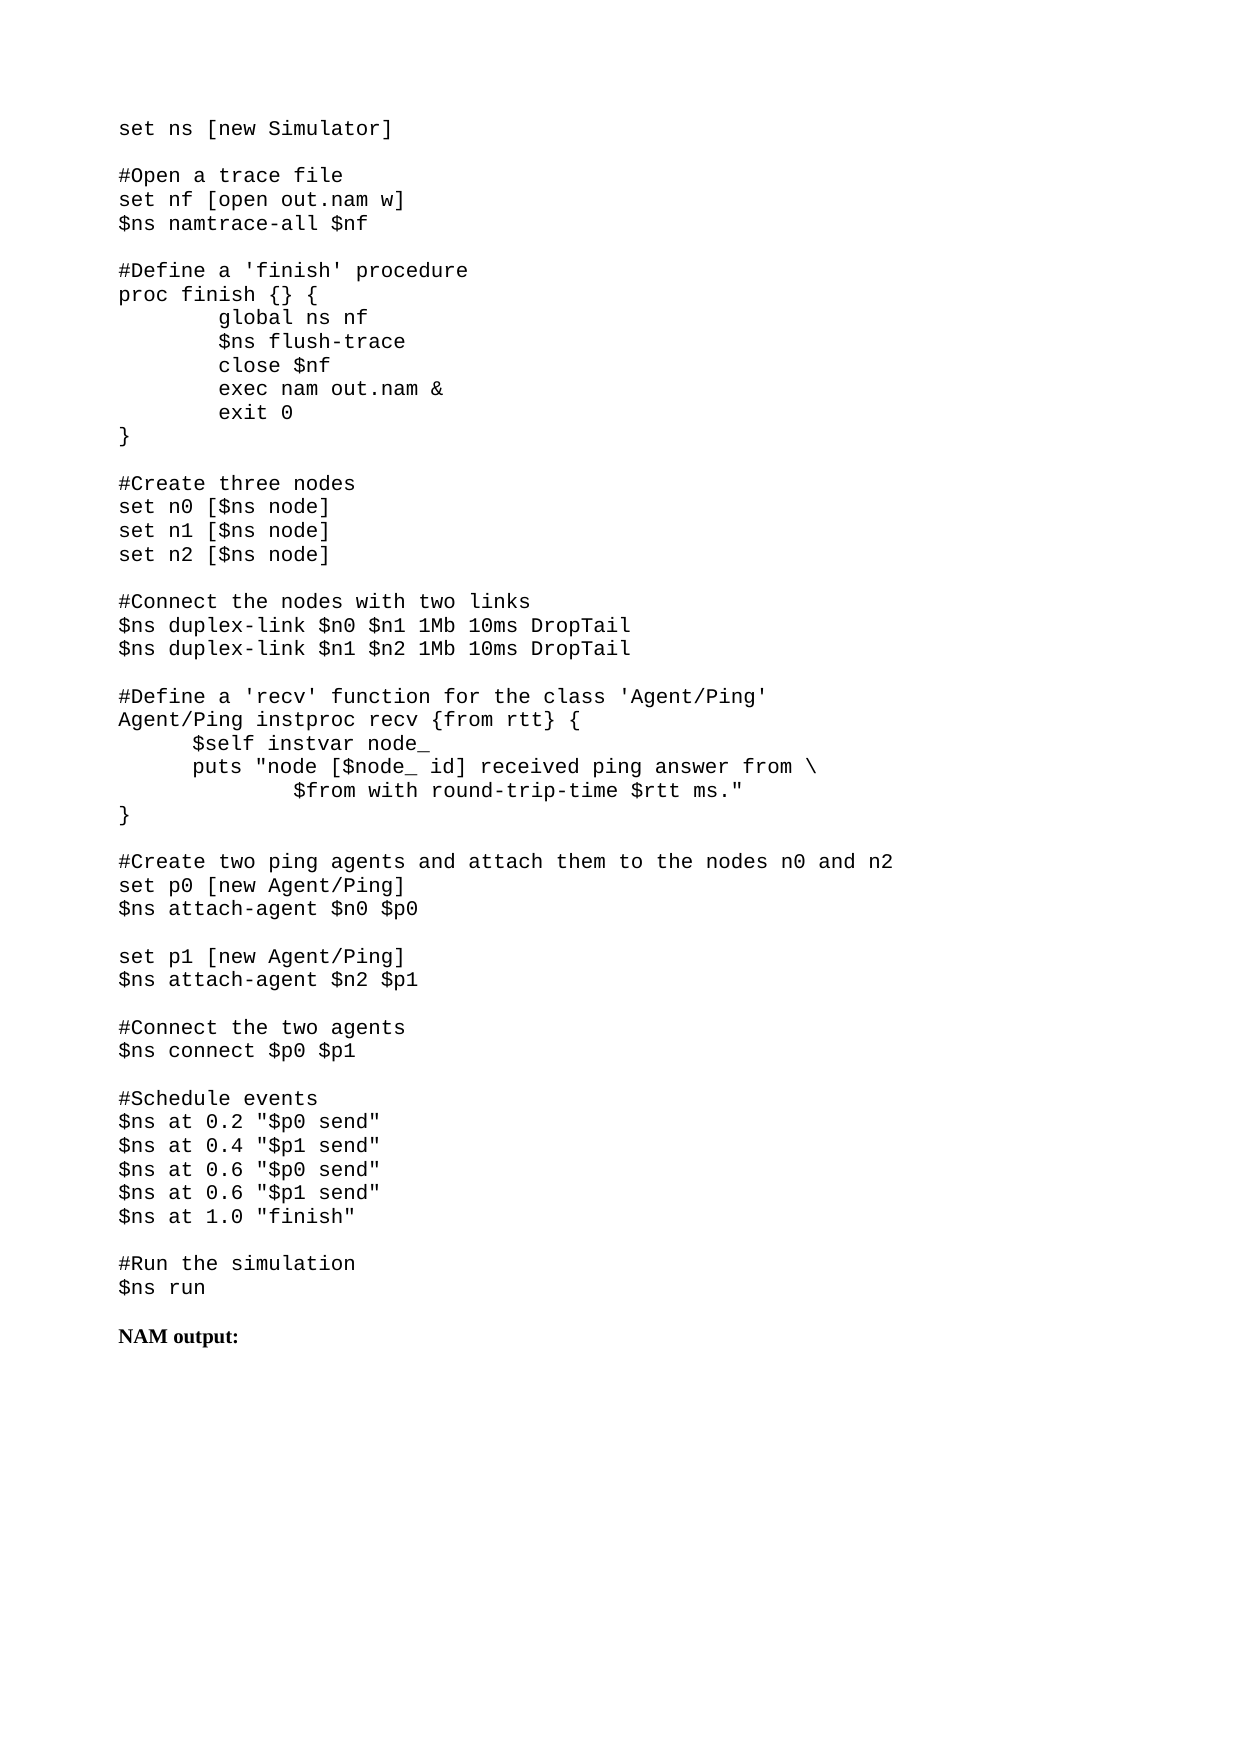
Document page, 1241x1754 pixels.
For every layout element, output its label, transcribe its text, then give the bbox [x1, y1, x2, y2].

text proc finish {} { [118, 284, 1122, 307]
text Agent/Ping instproc recv {from rtt} { [118, 709, 1122, 733]
text $ns namtrace-all $nf [118, 213, 1122, 236]
text #Define a 'finish' procedure [118, 260, 1122, 284]
text $ns run [118, 1277, 1122, 1300]
text set n1 [$ns node] [118, 520, 1122, 544]
text #Connect the two agents [118, 1017, 1122, 1040]
text $ns connect $p0 $p1 [118, 1040, 1122, 1064]
text set p1 [new Agent/Ping] [118, 946, 1122, 969]
text $ns attach-agent $n2 $p1 [118, 969, 1122, 993]
text $ns at 0.4 "$p1 send" [118, 1135, 1122, 1158]
text set n2 [$ns node] [118, 544, 1122, 567]
text #Create two ping agents and attach them to the nodes n0 and n2 [118, 851, 1122, 875]
text #Create three nodes [118, 473, 1122, 496]
text } [118, 426, 1122, 449]
text #Open a trace file [118, 165, 1122, 189]
text $ns duplex-link $n0 $n1 1Mb 10ms DropTail [118, 615, 1122, 638]
text global ns nf [118, 307, 1122, 331]
text set ns [new Simulator] [118, 118, 1122, 142]
text $ns at 1.0 "finish" [118, 1206, 1122, 1229]
text set nf [open out.nam w] [118, 189, 1122, 213]
text $ns at 0.6 "$p1 send" [118, 1182, 1122, 1206]
text exit 0 [118, 402, 1122, 426]
text $ns attach-agent $n0 $p0 [118, 898, 1122, 922]
text $from with round-trip-time $rtt ms." [118, 780, 1122, 804]
text $ns flush-trace [118, 331, 1122, 354]
text #Define a 'recv' function for the class 'Agent/Ping' [118, 686, 1122, 709]
text #Connect the nodes with two links [118, 591, 1122, 615]
text $self instvar node_ [118, 733, 1122, 757]
text puts "node [$node_ id] received ping answer from \ [118, 757, 1122, 780]
text #Schedule events [118, 1088, 1122, 1111]
text } [118, 804, 1122, 827]
text $ns duplex-link $n1 $n2 1Mb 10ms DropTail [118, 638, 1122, 662]
text close $nf [118, 354, 1122, 378]
text set n0 [$ns node] [118, 496, 1122, 520]
text NAM output: [118, 1324, 1122, 1348]
text exec nam out.nam & [118, 378, 1122, 402]
text $ns at 0.2 "$p0 send" [118, 1111, 1122, 1135]
text set p0 [new Agent/Ping] [118, 875, 1122, 898]
text #Run the simulation [118, 1253, 1122, 1277]
text $ns at 0.6 "$p0 send" [118, 1158, 1122, 1182]
